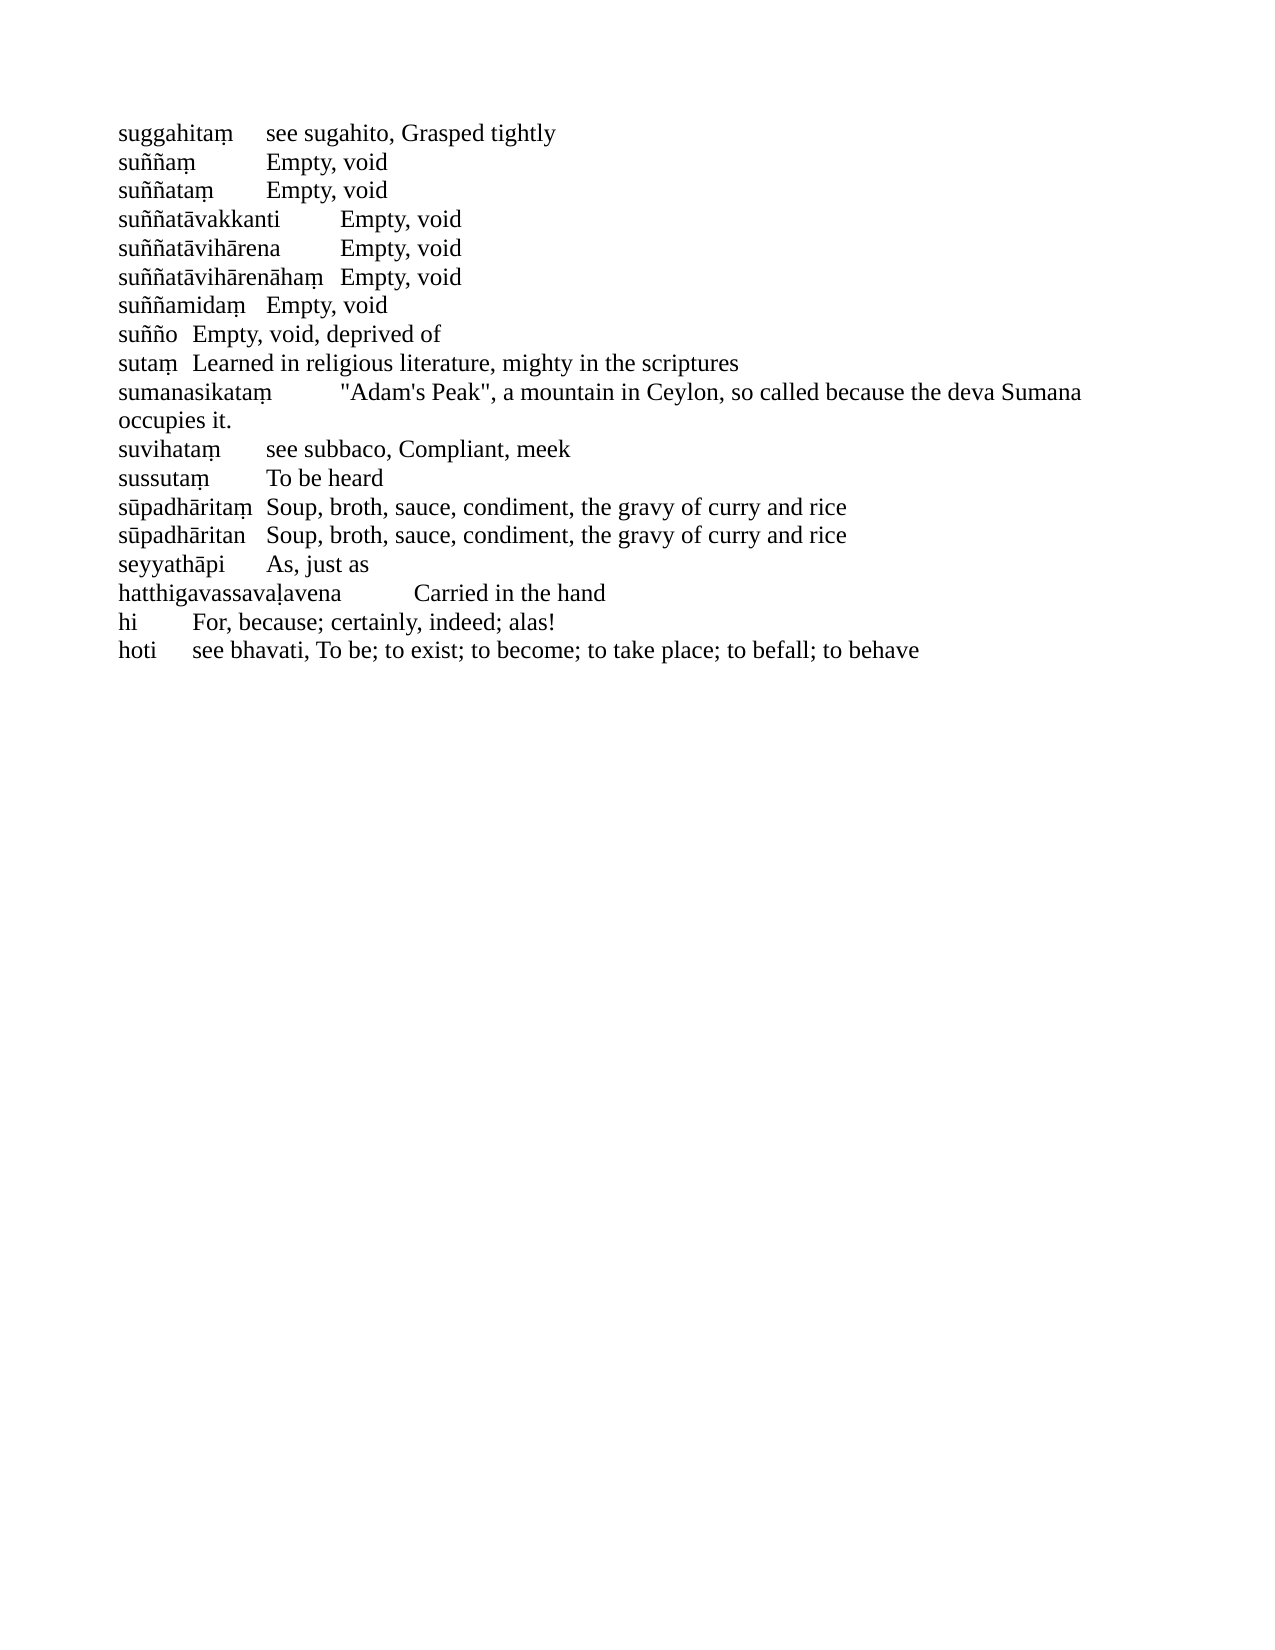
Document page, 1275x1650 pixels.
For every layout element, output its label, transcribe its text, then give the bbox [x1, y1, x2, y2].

text suññatāvihārenāhaṃ Empty, void [118, 262, 1157, 291]
text suññatāvihārena Empty, void [118, 233, 1157, 262]
text suññamidaṃ Empty, void [118, 291, 1157, 319]
text sūpadhāritan Soup, broth, sauce, condiment, the gravy of curry and rice [118, 521, 1157, 549]
text suññataṃ Empty, void [118, 176, 1157, 204]
text suvihataṃ see subbaco, Compliant, meek [118, 434, 1157, 463]
text hoti see bhavati, To be; to exist; to become; to take place; to befall; to behave [118, 636, 1157, 664]
text suggahitaṃ see sugahito, Grasped tightly [118, 118, 1157, 147]
text suñño Empty, void, deprived of [118, 319, 1157, 348]
text sussutaṃ To be heard [118, 463, 1157, 492]
text suññatāvakkanti Empty, void [118, 204, 1157, 233]
text sutaṃ Learned in religious literature, mighty in the scriptures [118, 348, 1157, 377]
text hi For, because; certainly, indeed; alas! [118, 607, 1157, 636]
text suññaṃ Empty, void [118, 147, 1157, 176]
text sumanasikataṃ "Adam's Peak", a mountain in Ceylon, so called because the deva Sumana occupies it. [118, 377, 1157, 434]
text sūpadhāritaṃ Soup, broth, sauce, condiment, the gravy of curry and rice [118, 492, 1157, 521]
text hatthigavassavaḷavena Carried in the hand [118, 578, 1157, 607]
text seyyathāpi As, just as [118, 549, 1157, 578]
